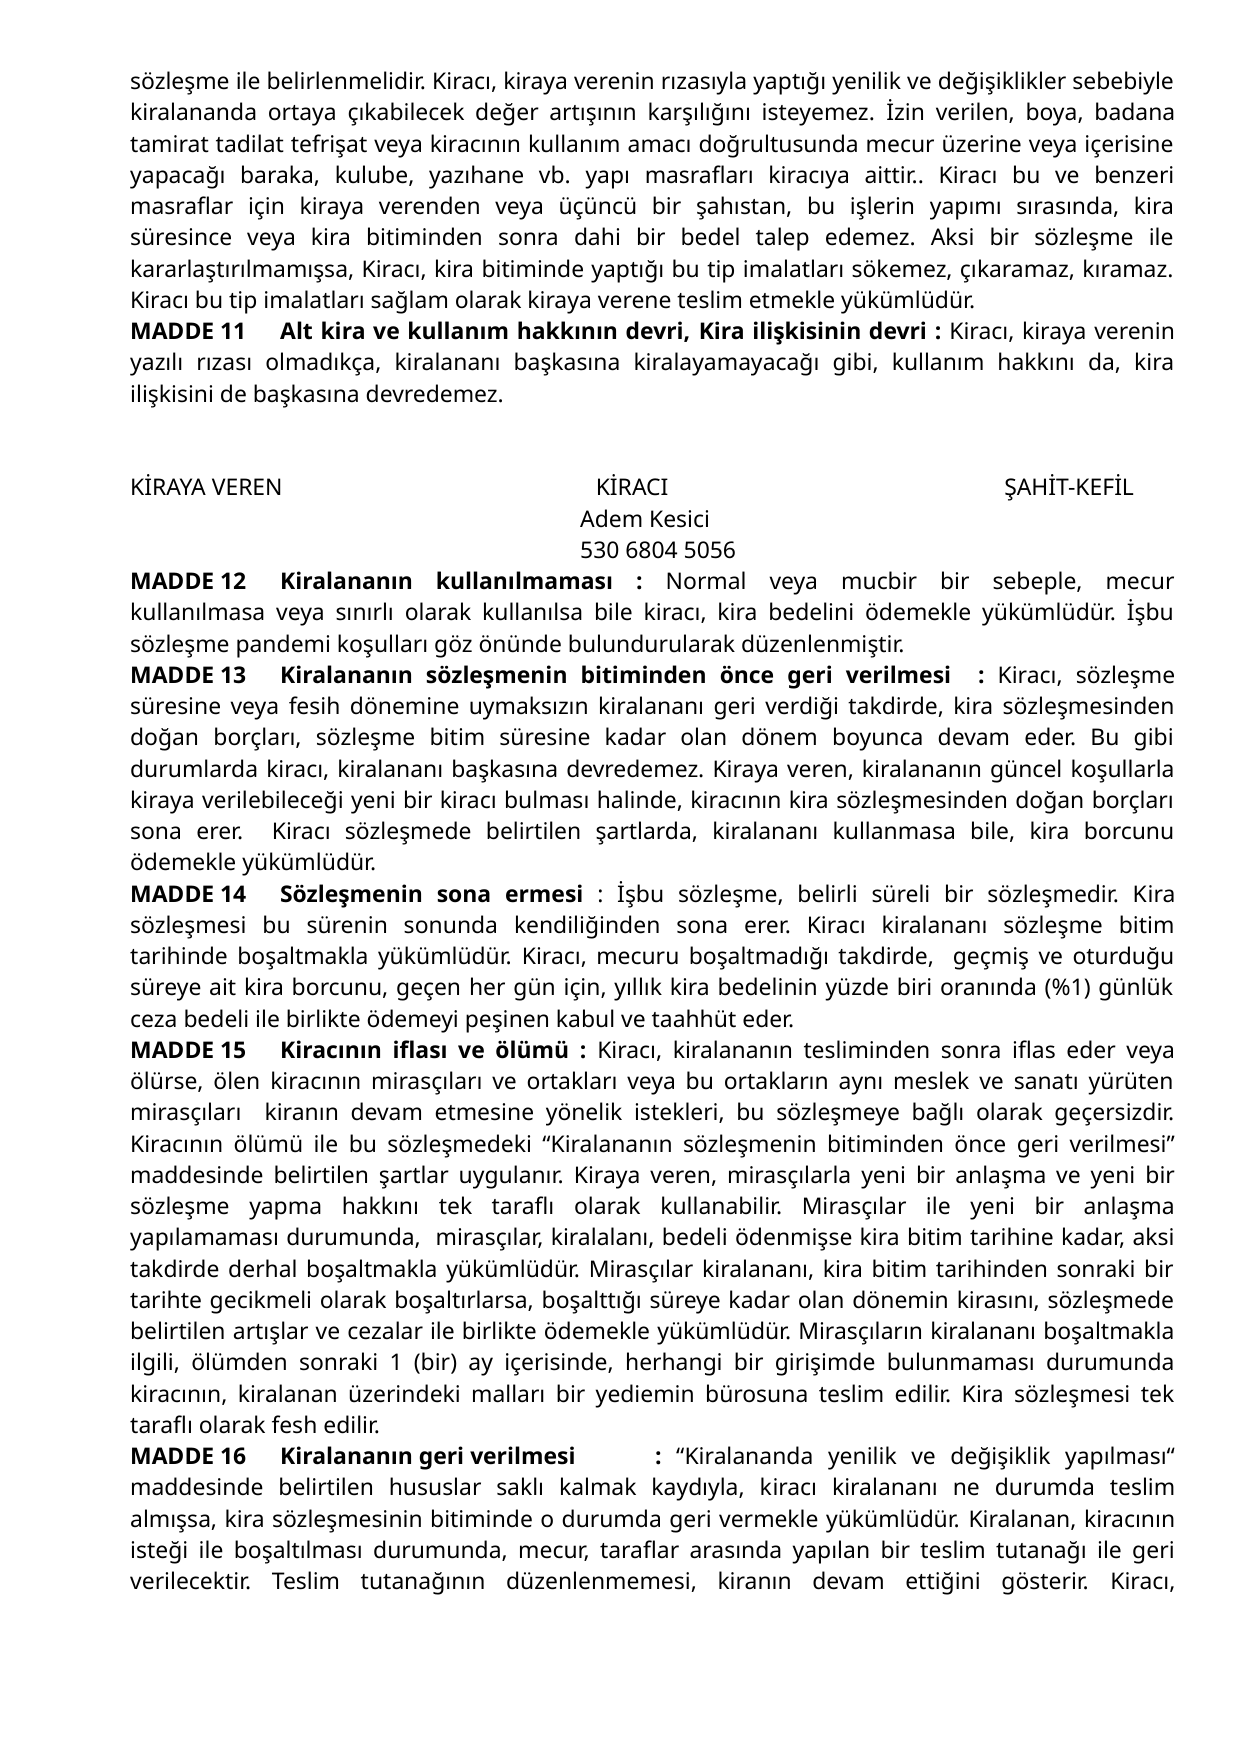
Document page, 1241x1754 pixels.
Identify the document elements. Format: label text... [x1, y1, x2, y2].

text MADDE 11 Alt kira ve kullanım hakkının devri, Kira ilişkisinin devri : Kiracı, kiraya verenin yazılı rızası olmadıkça, kiralananı başkasına kiralayamayacağı gibi, kullanım hakkını da, kira ilişkisini de başkasına devredemez. [130, 315, 1175, 409]
text MADDE 15 Kiracının iflası ve ölümü : Kiracı, kiralananın tesliminden sonra iflas eder veya ölürse, ölen kiracının mirasçıları ve ortakları veya bu ortakların aynı meslek ve sanatı yürüten mirasçıları kiranın devam etmesine yönelik istekleri, bu sözleşmeye bağlı olarak geçersizdir. Kiracının ölümü ile bu sözleşmedeki “Kiralananın sözleşmenin bitiminden önce geri verilmesi” maddesinde belirtilen şartlar uygulanır. Kiraya veren, mirasçılarla yeni bir anlaşma ve yeni bir sözleşme yapma hakkını tek taraflı olarak kullanabilir. Mirasçılar ile yeni bir anlaşma yapılamaması durumunda, mirasçılar, kiralalanı, bedeli ödenmişse kira bitim tarihine kadar, aksi takdirde derhal boşaltmakla yükümlüdür. Mirasçılar kiralananı, kira bitim tarihinden sonraki bir tarihte gecikmeli olarak boşaltırlarsa, boşalttığı süreye kadar olan dönemin kirasını, sözleşmede belirtilen artışlar ve cezalar ile birlikte ödemekle yükümlüdür. Mirasçıların kiralananı boşaltmakla ilgili, ölümden sonraki 1 (bir) ay içerisinde, herhangi bir girişimde bulunmaması durumunda kiracının, kiralanan üzerindeki malları bir yediemin bürosuna teslim edilir. Kira sözleşmesi tek taraflı olarak fesh edilir. [130, 1034, 1175, 1440]
text sözleşme ile belirlenmelidir. Kiracı, kiraya verenin rızasıyla yaptığı yenilik ve değişiklikler sebebiyle kiralananda ortaya çıkabilecek değer artışının karşılığını isteyemez. İzin verilen, boya, badana tamirat tadilat tefrişat veya kiracının kullanım amacı doğrultusunda mecur üzerine veya içerisine yapacağı baraka, kulube, yazıhane vb. yapı masrafları kiracıya aittir.. Kiracı bu ve benzeri masraflar için kiraya verenden veya üçüncü bir şahıstan, bu işlerin yapımı sırasında, kira süresince veya kira bitiminden sonra dahi bir bedel talep edemez. Aksi bir sözleşme ile kararlaştırılmamışsa, Kiracı, kira bitiminde yaptığı bu tip imalatları sökemez, çıkaramaz, kıramaz. Kiracı bu tip imalatları sağlam olarak kiraya verene teslim etmekle yükümlüdür. [130, 65, 1175, 315]
text MADDE 12 Kiralananın kullanılmaması : Normal veya mucbir bir sebeple, mecur kullanılmasa veya sınırlı olarak kullanılsa bile kiracı, kira bedelini ödemekle yükümlüdür. İşbu sözleşme pandemi koşulları göz önünde bulundurularak düzenlenmiştir. [130, 565, 1175, 659]
text KİRAYA VEREN KİRACI ŞAHİT-KEFİL [130, 471, 1175, 502]
text Adem Kesici 530 6804 5056 [130, 502, 1175, 565]
text MADDE 14 Sözleşmenin sona ermesi : İşbu sözleşme, belirli süreli bir sözleşmedir. Kira sözleşmesi bu sürenin sonunda kendiliğinden sona erer. Kiracı kiralananı sözleşme bitim tarihinde boşaltmakla yükümlüdür. Kiracı, mecuru boşaltmadığı takdirde, geçmiş ve oturduğu süreye ait kira borcunu, geçen her gün için, yıllık kira bedelinin yüzde biri oranında (%1) günlük ceza bedeli ile birlikte ödemeyi peşinen kabul ve taahhüt eder. [130, 877, 1175, 1034]
text MADDE 13 Kiralananın sözleşmenin bitiminden önce geri verilmesi : Kiracı, sözleşme süresine veya fesih dönemine uymaksızın kiralananı geri verdiği takdirde, kira sözleşmesinden doğan borçları, sözleşme bitim süresine kadar olan dönem boyunca devam eder. Bu gibi durumlarda kiracı, kiralananı başkasına devredemez. Kiraya veren, kiralananın güncel koşullarla kiraya verilebileceği yeni bir kiracı bulması halinde, kiracının kira sözleşmesinden doğan borçları sona erer. Kiracı sözleşmede belirtilen şartlarda, kiralananı kullanmasa bile, kira borcunu ödemekle yükümlüdür. [130, 659, 1175, 877]
text MADDE 16 Kiralananın geri verilmesi : “Kiralananda yenilik ve değişiklik yapılması“ maddesinde belirtilen hususlar saklı kalmak kaydıyla, kiracı kiralananı ne durumda teslim almışsa, kira sözleşmesinin bitiminde o durumda geri vermekle yükümlüdür. Kiralanan, kiracının isteği ile boşaltılması durumunda, mecur, taraflar arasında yapılan bir teslim tutanağı ile geri verilecektir. Teslim tutanağının düzenlenmemesi, kiranın devam ettiğini gösterir. Kiracı, [130, 1440, 1175, 1596]
